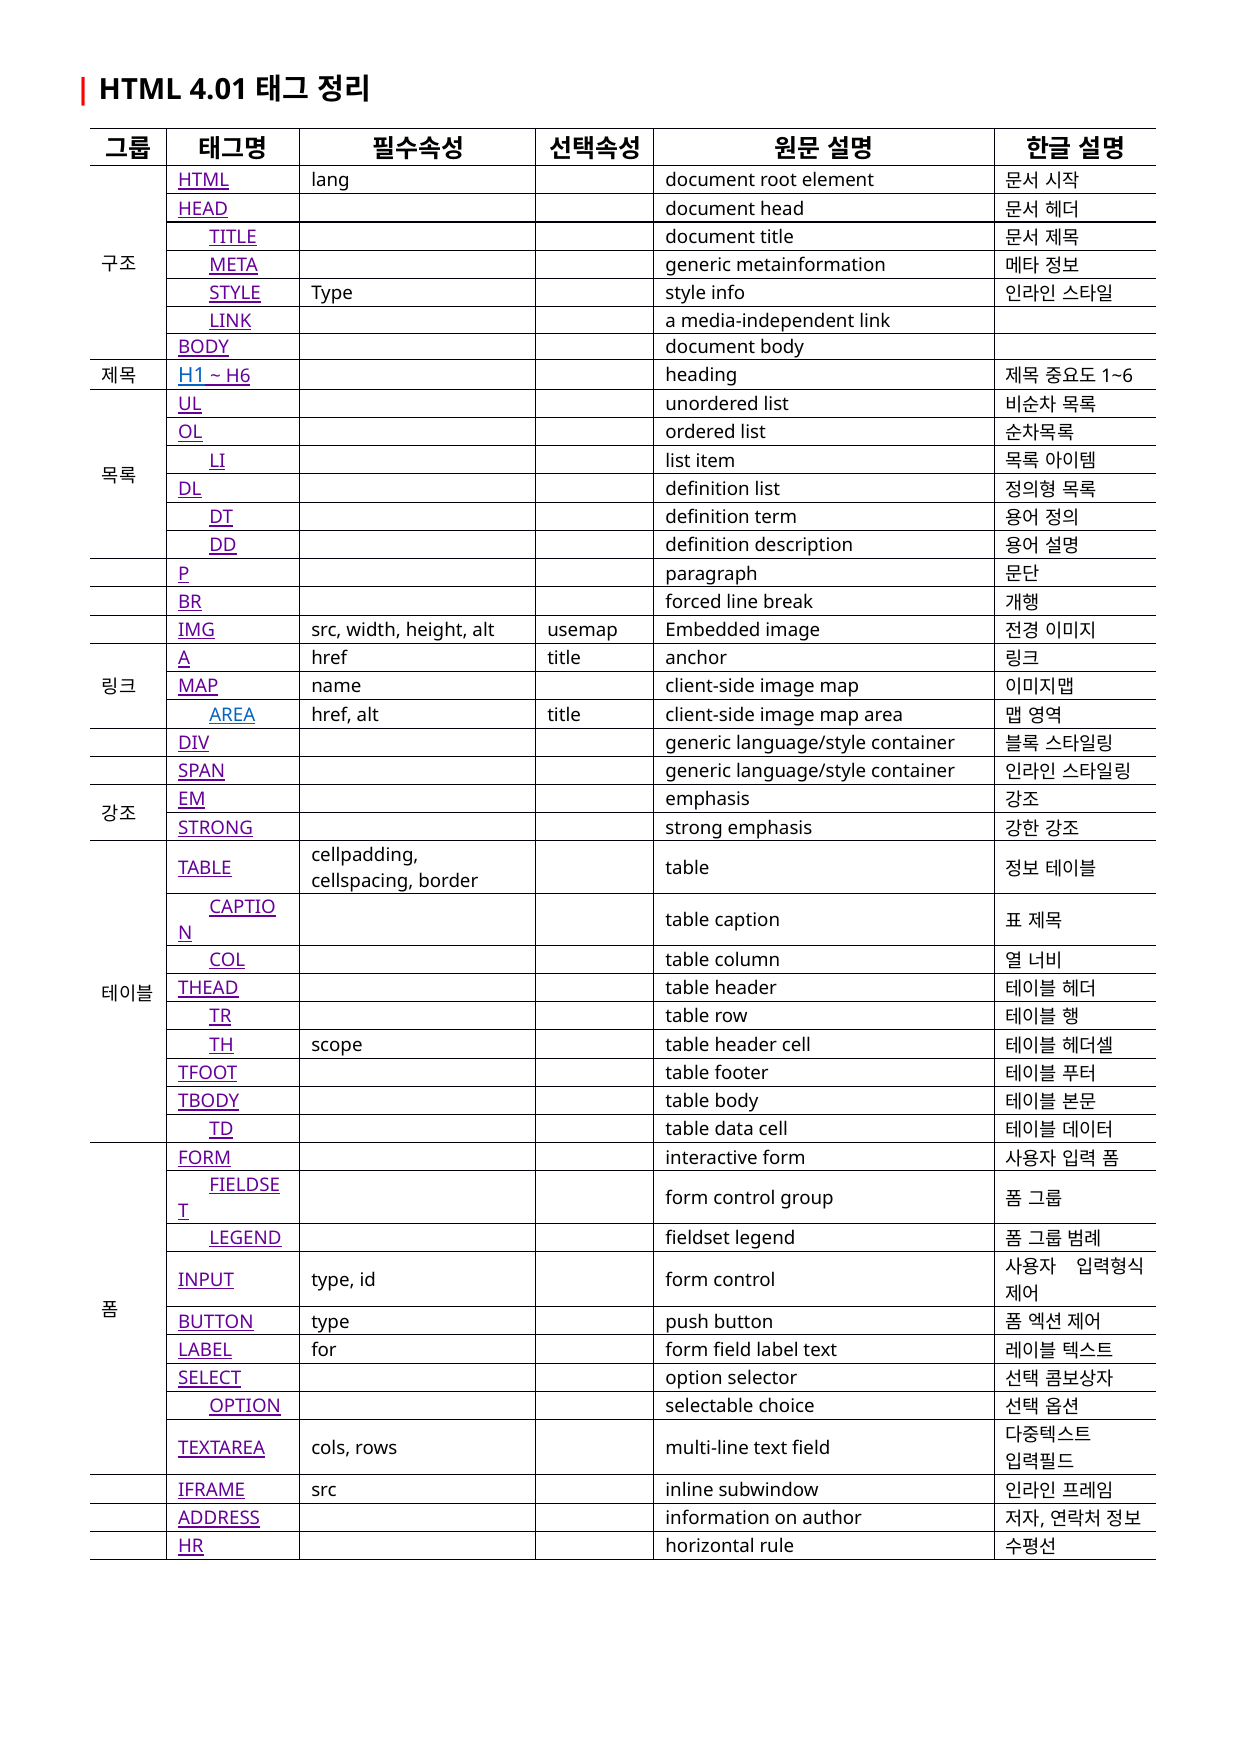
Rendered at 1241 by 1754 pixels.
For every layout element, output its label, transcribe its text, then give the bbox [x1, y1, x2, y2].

table_cell LI [167, 446, 299, 473]
table_cell META [167, 251, 299, 278]
table_cell [995, 307, 1156, 333]
table_cell 폼 그룹 [995, 1171, 1156, 1222]
table_cell [300, 813, 535, 840]
table_cell ordered list [654, 418, 994, 445]
table_cell [536, 729, 653, 756]
table_cell [536, 503, 653, 530]
table_cell cols, rows [300, 1420, 535, 1474]
table_cell [536, 1224, 653, 1251]
table_cell generic language/style container [654, 729, 994, 756]
table_cell 목록 아이템 [995, 446, 1156, 473]
table_cell 구조 [90, 166, 166, 359]
table_cell 강조 [90, 785, 166, 840]
table_cell OPTION [167, 1392, 299, 1419]
table_cell fieldset legend [654, 1224, 994, 1251]
table_cell 테이블 행 [995, 1002, 1156, 1029]
table_cell TABLE [167, 841, 299, 892]
table_cell [90, 729, 166, 756]
table_cell client-side image map area [654, 700, 994, 727]
table_cell [536, 1171, 653, 1222]
table_cell unordered list [654, 390, 994, 417]
table_cell [536, 360, 653, 389]
table_cell TH [167, 1030, 299, 1057]
table_cell TR [167, 1002, 299, 1029]
table_cell DT [167, 503, 299, 530]
table_cell [536, 1143, 653, 1170]
table_cell [536, 785, 653, 812]
table_cell list item [654, 446, 994, 473]
table_cell [300, 1532, 535, 1559]
table_cell type [300, 1307, 535, 1334]
table_cell LEGEND [167, 1224, 299, 1251]
table_cell FIELDSET [167, 1171, 299, 1222]
table_cell information on author [654, 1504, 994, 1531]
table_cell client-side image map [654, 672, 994, 699]
table_cell [536, 894, 653, 944]
table_cell [300, 474, 535, 502]
table_cell H1 ~ H6 [167, 360, 299, 389]
table_cell [536, 813, 653, 840]
table_cell BR [167, 587, 299, 614]
table_cell [536, 946, 653, 973]
table_cell [536, 390, 653, 417]
table_cell table header cell [654, 1030, 994, 1057]
table_cell 테이블 데이터 [995, 1115, 1156, 1142]
table_cell [300, 446, 535, 473]
table_cell 폼 [90, 1143, 166, 1474]
table_cell form field label text [654, 1335, 994, 1362]
table_cell [90, 616, 166, 643]
table_cell inline subwindow [654, 1475, 994, 1503]
table_cell [536, 1392, 653, 1419]
table_cell 인라인 스타일 [995, 279, 1156, 306]
table_cell form control [654, 1252, 994, 1306]
table_cell [90, 757, 166, 784]
table_cell table header [654, 974, 994, 1001]
table_cell 선택 옵션 [995, 1392, 1156, 1419]
table_cell THEAD [167, 974, 299, 1001]
table_cell src [300, 1475, 535, 1503]
table_cell [90, 1504, 166, 1531]
table_cell [536, 418, 653, 445]
table_cell IFRAME [167, 1475, 299, 1503]
table_cell P [167, 559, 299, 586]
table_cell [536, 1335, 653, 1362]
table_cell [536, 1002, 653, 1029]
table_cell scope [300, 1030, 535, 1057]
table_cell [536, 587, 653, 614]
table_cell 전경 이미지 [995, 616, 1156, 643]
table_cell generic metainformation [654, 251, 994, 278]
table_cell STRONG [167, 813, 299, 840]
table_cell 테이블 푸터 [995, 1059, 1156, 1086]
table_cell src, width, height, alt [300, 616, 535, 643]
table_cell TFOOT [167, 1059, 299, 1086]
table_cell 문단 [995, 559, 1156, 586]
table_cell document title [654, 223, 994, 249]
table_cell HEAD [167, 194, 299, 221]
table_cell ADDRESS [167, 1504, 299, 1531]
table_cell [300, 974, 535, 1001]
table_cell lang [300, 166, 535, 193]
table_cell 폼 엑션 제어 [995, 1307, 1156, 1334]
table_cell [536, 1059, 653, 1086]
table_cell LABEL [167, 1335, 299, 1362]
table_cell table data cell [654, 1115, 994, 1142]
table_cell selectable choice [654, 1392, 994, 1419]
table_header 한글 설명 [995, 129, 1156, 165]
table_cell 테이블 본문 [995, 1087, 1156, 1114]
table_cell 제목 [90, 360, 166, 389]
table_cell definition description [654, 531, 994, 558]
table_cell [536, 1115, 653, 1142]
table_cell table [654, 841, 994, 892]
table_cell [536, 1420, 653, 1474]
table_cell LINK [167, 307, 299, 333]
table_cell title [536, 700, 653, 727]
table_cell [300, 946, 535, 973]
table_cell multi-line text field [654, 1420, 994, 1474]
table_cell 문서 제목 [995, 223, 1156, 249]
table_cell [300, 1143, 535, 1170]
table_header 그룹 [90, 129, 166, 165]
table_cell [300, 1224, 535, 1251]
table_cell usemap [536, 616, 653, 643]
table_cell table column [654, 946, 994, 973]
table_cell push button [654, 1307, 994, 1334]
table_cell [995, 334, 1156, 359]
table_cell STYLE [167, 279, 299, 306]
table_cell [536, 841, 653, 892]
table_cell href, alt [300, 700, 535, 727]
table_cell 목록 [90, 390, 166, 558]
table_cell Type [300, 279, 535, 306]
table_cell TITLE [167, 223, 299, 249]
table_cell [300, 1087, 535, 1114]
table_cell heading [654, 360, 994, 389]
table_cell [300, 390, 535, 417]
table_cell href [300, 644, 535, 671]
table_cell 문서 헤더 [995, 194, 1156, 221]
table_cell SPAN [167, 757, 299, 784]
table_cell [300, 531, 535, 558]
table_cell INPUT [167, 1252, 299, 1306]
table_cell DD [167, 531, 299, 558]
table_cell interactive form [654, 1143, 994, 1170]
table_cell TD [167, 1115, 299, 1142]
table_cell TBODY [167, 1087, 299, 1114]
table_cell 강한 강조 [995, 813, 1156, 840]
table_header 원문 설명 [654, 129, 994, 165]
table_cell SELECT [167, 1364, 299, 1391]
table_cell anchor [654, 644, 994, 671]
table_cell [536, 446, 653, 473]
table_cell [536, 559, 653, 586]
table_cell 링크 [995, 644, 1156, 671]
table_cell title [536, 644, 653, 671]
table_cell 사용자 입력 폼 [995, 1143, 1156, 1170]
table_cell 블록 스타일링 [995, 729, 1156, 756]
table_cell [300, 1504, 535, 1531]
table_cell [536, 1504, 653, 1531]
table_cell [536, 251, 653, 278]
table_cell [90, 559, 166, 586]
table_cell [300, 559, 535, 586]
table_cell [300, 1392, 535, 1419]
table_cell [90, 1532, 166, 1559]
table_cell 인라인 프레임 [995, 1475, 1156, 1503]
table_cell 맵 영역 [995, 700, 1156, 727]
table_cell UL [167, 390, 299, 417]
table_cell 비순차 목록 [995, 390, 1156, 417]
table_cell A [167, 644, 299, 671]
table_cell [536, 757, 653, 784]
table_cell document body [654, 334, 994, 359]
table_cell [536, 672, 653, 699]
table_cell [300, 418, 535, 445]
table_cell name [300, 672, 535, 699]
table_cell [536, 334, 653, 359]
table_cell forced line break [654, 587, 994, 614]
table_cell [300, 1059, 535, 1086]
table_cell 개행 [995, 587, 1156, 614]
table_header 필수속성 [300, 129, 535, 165]
table_cell [536, 307, 653, 333]
table_cell [536, 974, 653, 1001]
table_cell horizontal rule [654, 1532, 994, 1559]
table_cell [300, 1171, 535, 1222]
table_cell [300, 223, 535, 249]
table_cell paragraph [654, 559, 994, 586]
table_cell [536, 1364, 653, 1391]
table_cell [536, 1030, 653, 1057]
table_cell [536, 1307, 653, 1334]
table_cell 열 너비 [995, 946, 1156, 973]
table_cell emphasis [654, 785, 994, 812]
table_cell 용어 설명 [995, 531, 1156, 558]
table_cell MAP [167, 672, 299, 699]
table_cell 저자, 연락처 정보 [995, 1504, 1156, 1531]
table_cell DIV [167, 729, 299, 756]
table_cell type, id [300, 1252, 535, 1306]
table_cell 정의형 목록 [995, 474, 1156, 502]
table_cell document head [654, 194, 994, 221]
table_cell [536, 1087, 653, 1114]
table_cell 메타 정보 [995, 251, 1156, 278]
table_cell 이미지맵 [995, 672, 1156, 699]
table_cell [300, 587, 535, 614]
table_cell [536, 166, 653, 193]
table_cell FORM [167, 1143, 299, 1170]
table_cell 사용자 입력형식 제어 [995, 1252, 1156, 1306]
table_cell [536, 474, 653, 502]
table_cell [300, 757, 535, 784]
table_cell 테이블 [90, 841, 166, 1142]
table_cell [536, 279, 653, 306]
table_header 선택속성 [536, 129, 653, 165]
table_cell table row [654, 1002, 994, 1029]
table_cell style info [654, 279, 994, 306]
table_cell [300, 729, 535, 756]
table_cell cellpadding, cellspacing, border [300, 841, 535, 892]
table_cell 정보 테이블 [995, 841, 1156, 892]
table_cell 문서 시작 [995, 166, 1156, 193]
table_cell option selector [654, 1364, 994, 1391]
table_cell a media-independent link [654, 307, 994, 333]
table_cell [300, 194, 535, 221]
table_cell definition list [654, 474, 994, 502]
table_cell 인라인 스타일링 [995, 757, 1156, 784]
table_cell DL [167, 474, 299, 502]
table_cell 레이블 텍스트 [995, 1335, 1156, 1362]
table_cell 링크 [90, 644, 166, 727]
table_cell 용어 정의 [995, 503, 1156, 530]
table_cell 표 제목 [995, 894, 1156, 944]
table_cell [536, 223, 653, 249]
table_cell strong emphasis [654, 813, 994, 840]
table_cell [300, 251, 535, 278]
table_cell [300, 785, 535, 812]
table_cell [536, 194, 653, 221]
table_cell BODY [167, 334, 299, 359]
table_header 태그명 [167, 129, 299, 165]
table_cell BUTTON [167, 1307, 299, 1334]
table_cell [300, 307, 535, 333]
table_cell [300, 1364, 535, 1391]
table_cell definition term [654, 503, 994, 530]
table_cell 테이블 헤더 [995, 974, 1156, 1001]
table_cell OL [167, 418, 299, 445]
table_cell document root element [654, 166, 994, 193]
table_cell 제목 중요도1~6 [995, 360, 1156, 389]
table_cell [90, 587, 166, 614]
table_cell Embedded image [654, 616, 994, 643]
table_cell 순차목록 [995, 418, 1156, 445]
table_cell [536, 1252, 653, 1306]
table_cell 선택 콤보상자 [995, 1364, 1156, 1391]
table_cell IMG [167, 616, 299, 643]
table_cell [300, 894, 535, 944]
table_cell [300, 334, 535, 359]
table_cell HR [167, 1532, 299, 1559]
table_cell [536, 531, 653, 558]
table_cell 수평선 [995, 1532, 1156, 1559]
table_cell 테이블 헤더셀 [995, 1030, 1156, 1057]
table_cell EM [167, 785, 299, 812]
table_cell [300, 1115, 535, 1142]
table_cell CAPTION [167, 894, 299, 944]
table_cell for [300, 1335, 535, 1362]
table_cell form control group [654, 1171, 994, 1222]
table_cell [300, 1002, 535, 1029]
table_cell [536, 1532, 653, 1559]
table_cell generic language/style container [654, 757, 994, 784]
table_cell HTML [167, 166, 299, 193]
table_cell [536, 1475, 653, 1503]
table_cell table caption [654, 894, 994, 944]
table_cell TEXTAREA [167, 1420, 299, 1474]
table_cell AREA [167, 700, 299, 727]
table_cell [300, 360, 535, 389]
table_cell 강조 [995, 785, 1156, 812]
table_cell 폼 그룹 범례 [995, 1224, 1156, 1251]
text | HTML 4.01 태그 정리 [75, 65, 1165, 108]
table_cell [90, 1475, 166, 1503]
table_cell [300, 503, 535, 530]
table_cell table body [654, 1087, 994, 1114]
table_cell 다중텍스트 입력필드 [995, 1420, 1156, 1474]
table_cell table footer [654, 1059, 994, 1086]
table_cell COL [167, 946, 299, 973]
